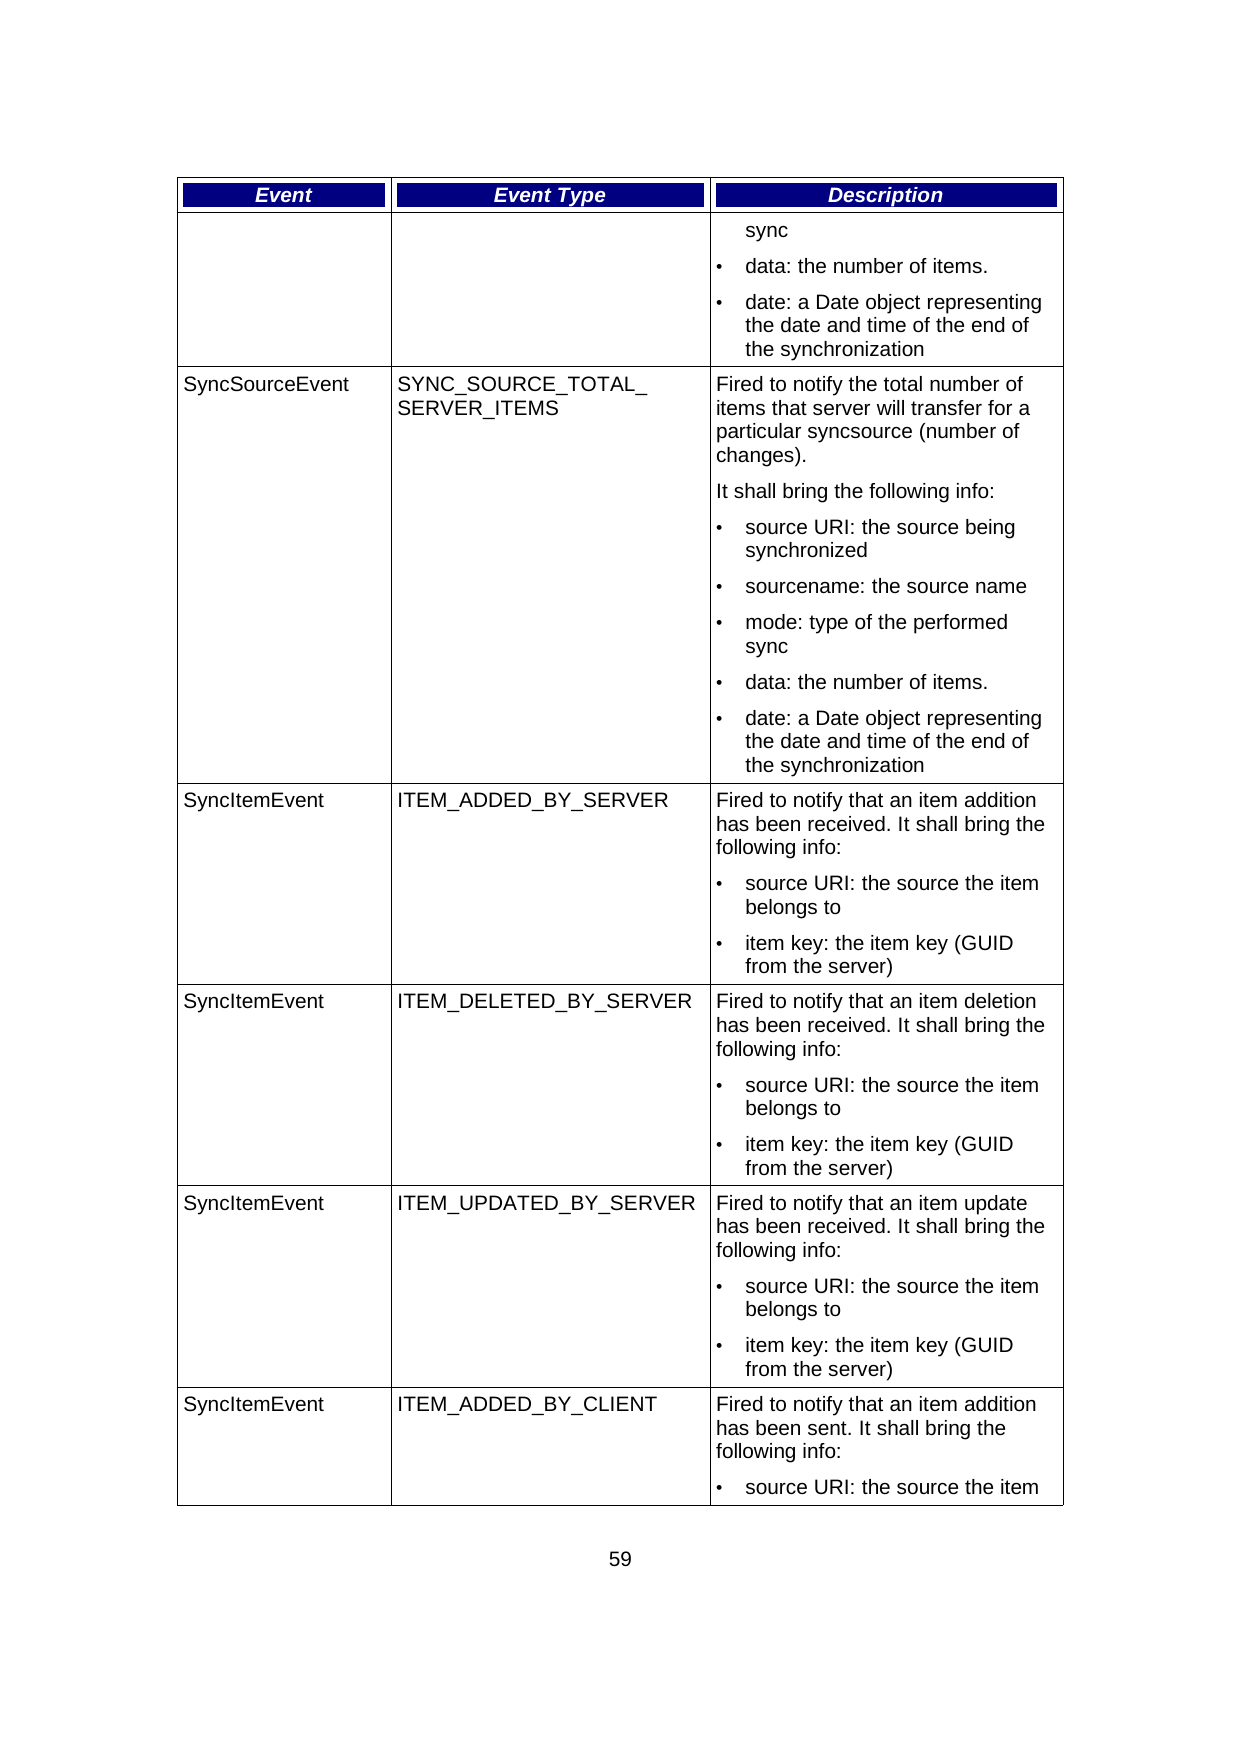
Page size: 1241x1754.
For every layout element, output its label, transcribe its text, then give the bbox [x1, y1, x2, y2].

table_header Event Type [392, 178, 710, 212]
table_cell ITEM_UPDATED_BY_SERVER [392, 1186, 710, 1387]
table_header Event [178, 178, 391, 212]
table_cell SyncItemEvent [178, 1186, 391, 1387]
table_cell Fired to notify that an item addition has been sent. It shall bring the following info: source URI: the source the item belongs to item key: the item key (LUID) [711, 1388, 1063, 1505]
table_cell [392, 213, 710, 366]
table_cell Fired to notify the total number of items that server will transfer for a particular syncsource (number of changes). It shall bring the following info: source URI: the source being synchronized sourcename: the source name mode: type of the performed sync data: the number of items. date: a Date object representing the date and time of the end of the synchronization [711, 367, 1063, 783]
table_cell ITEM_ADDED_BY_CLIENT [392, 1388, 710, 1505]
table_cell SyncItemEvent [178, 985, 391, 1185]
table_cell SyncItemEvent [178, 1388, 391, 1505]
table_cell ITEM_DELETED_BY_SERVER [392, 985, 710, 1185]
table_cell Fired to notify that an item addition has been received. It shall bring the following info: source URI: the source the item belongs to item key: the item key (GUID from the server) [711, 784, 1063, 984]
table_cell SYNC_SOURCE_TOTAL_ SERVER_ITEMS [392, 367, 710, 783]
table_cell SyncSourceEvent [178, 367, 391, 783]
table_cell Fired to notify the total number of items that client will transfer for a particular syncsource (number of changes). It shall bring the following info: source URI: the source being synchronized sourcename: the source name mode: type of the performed sync data: the number of items. date: a Date object representing the date and time of the end of the synchronization [711, 213, 1063, 366]
table_cell Fired to notify that an item deletion has been received. It shall bring the following info: source URI: the source the item belongs to item key: the item key (GUID from the server) [711, 985, 1063, 1185]
table_cell ITEM_ADDED_BY_SERVER [392, 784, 710, 984]
table_header Description [711, 178, 1063, 212]
table_cell Fired to notify that an item update has been received. It shall bring the following info: source URI: the source the item belongs to item key: the item key (GUID from the server) [711, 1186, 1063, 1387]
table_cell SyncItemEvent [178, 784, 391, 984]
table_cell [178, 213, 391, 366]
